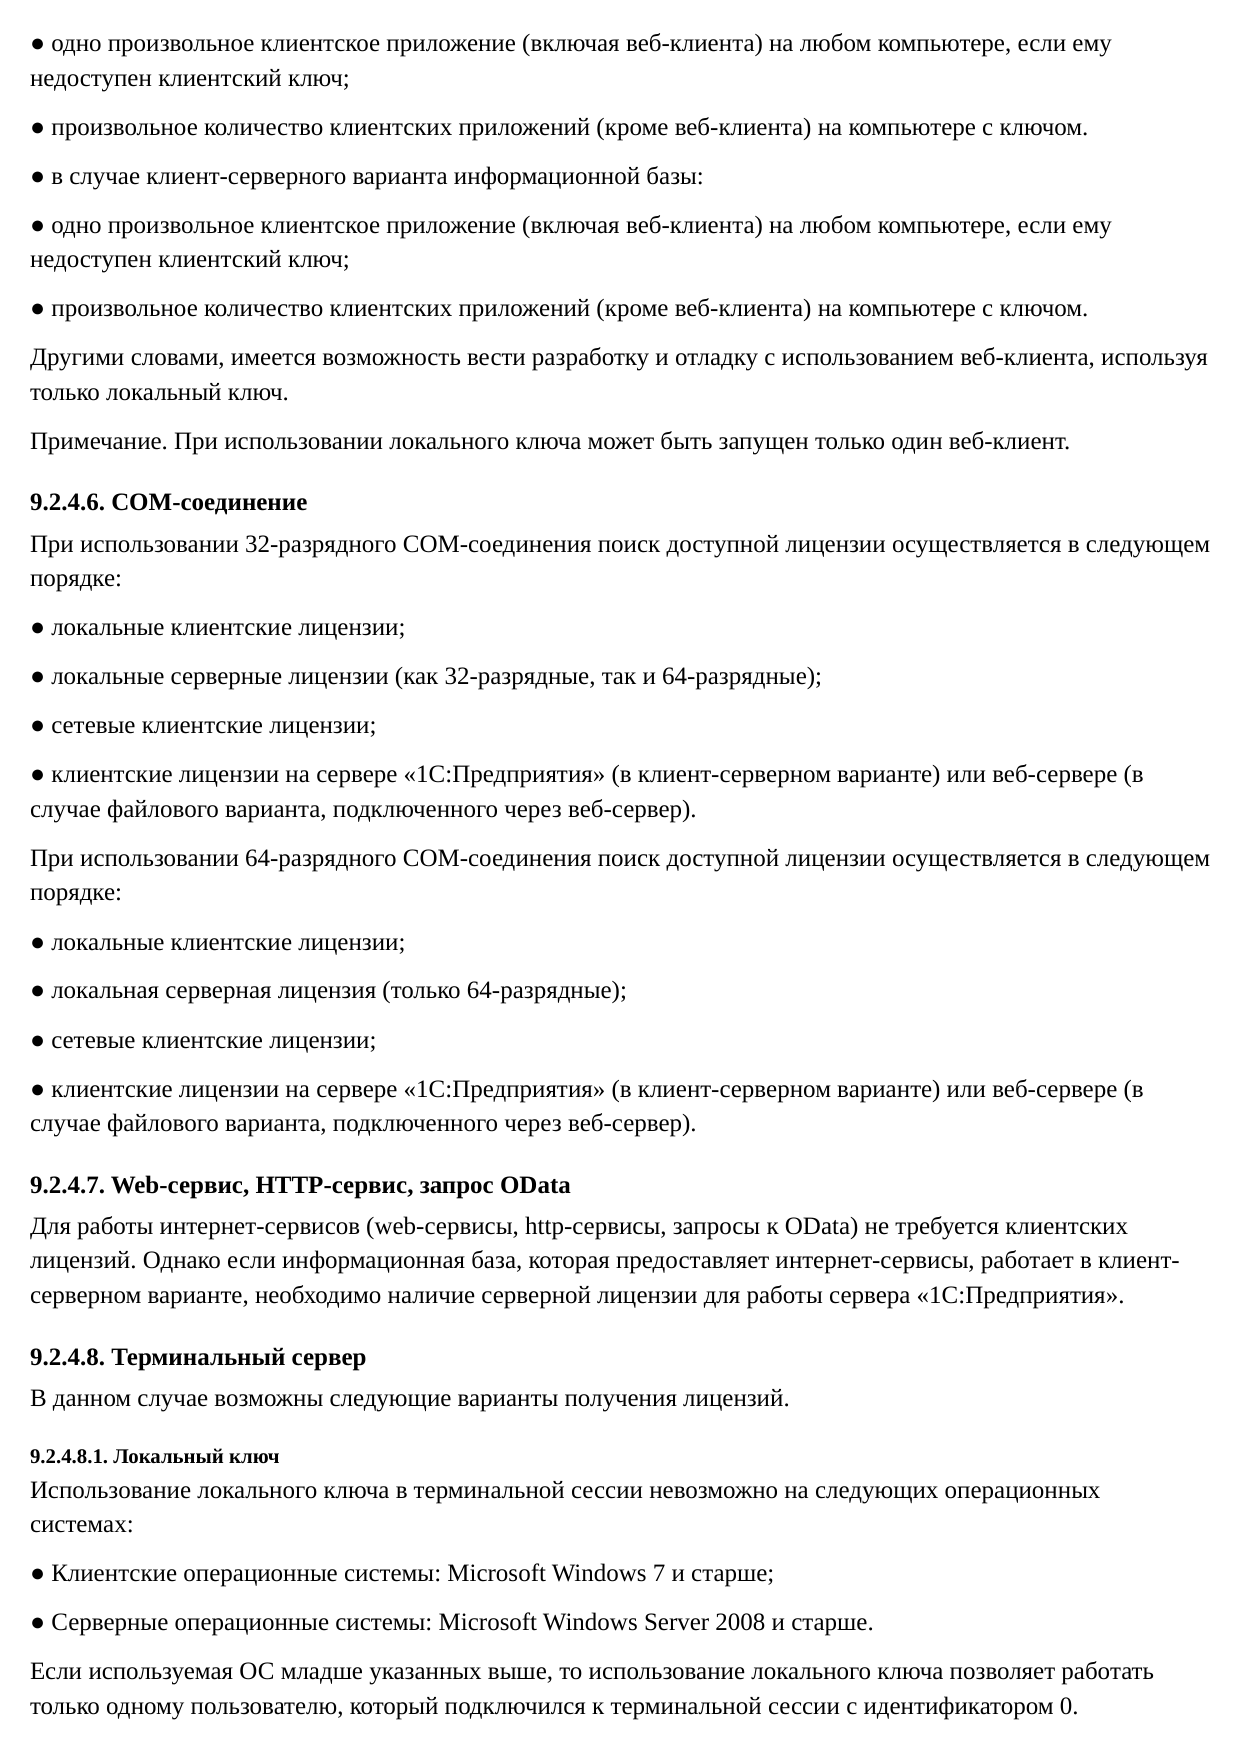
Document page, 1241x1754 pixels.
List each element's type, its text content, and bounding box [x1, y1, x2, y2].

text ● в случае клиент-серверного варианта информационной базы: [30, 161, 1211, 189]
text ● произвольное количество клиентских приложений (кроме веб-клиента) на компьютере с ключом. [30, 293, 1211, 322]
subtitle 9.2.4.6. COM-соединение [30, 487, 1211, 516]
text ● Клиентские операционные системы: Microsoft Windows 7 и старше; [30, 1558, 1211, 1587]
text ● клиентские лицензии на сервере «1С:Предприятия» (в клиент-серверном варианте) или веб-сервере (в случае файлового варианта, подключенного через веб-сервер). [30, 759, 1211, 823]
text Использование локального ключа в терминальной сессии невозможно на следующих операционных системах: [30, 1475, 1211, 1538]
text ● одно произвольное клиентское приложение (включая веб-клиента) на любом компьютере, если ему недоступен клиентский ключ; [30, 28, 1211, 91]
text ● локальная серверная лицензия (только 64-разрядные); [30, 976, 1211, 1004]
text При использовании 32-разрядного COM-соединения поиск доступной лицензии осуществляется в следующем порядке: [30, 529, 1211, 592]
text ● Серверные операционные системы: Microsoft Windows Server 2008 и старше. [30, 1607, 1211, 1636]
text При использовании 64-разрядного COM-соединения поиск доступной лицензии осуществляется в следующем порядке: [30, 843, 1211, 906]
text ● локальные клиентские лицензии; [30, 927, 1211, 955]
text В данном случае возможны следующие варианты получения лицензий. [30, 1383, 1211, 1412]
subtitle 9.2.4.8. Терминальный сервер [30, 1342, 1211, 1370]
text Если используемая ОС младше указанных выше, то использование локального ключа позволяет работать только одному пользователю, который подключился к терминальной сессии с идентификатором 0. [30, 1656, 1211, 1719]
subtitle 9.2.4.8.1. Локальный ключ [30, 1444, 1211, 1468]
text ● клиентские лицензии на сервере «1С:Предприятия» (в клиент-серверном варианте) или веб-сервере (в случае файлового варианта, подключенного через веб-сервер). [30, 1074, 1211, 1137]
text ● сетевые клиентские лицензии; [30, 1025, 1211, 1053]
text Примечание. При использовании локального ключа может быть запущен только один веб-клиент. [30, 426, 1211, 455]
text ● локальные клиентские лицензии; [30, 612, 1211, 641]
text Для работы интернет-сервисов (web-сервисы, http-сервисы, запросы к OData) не требуется клиентских лицензий. Однако если информационная база, которая предоставляет интернет-сервисы, работает в клиент-серверном варианте, необходимо наличие серверной лицензии для работы сервера «1С:Предприятия». [30, 1211, 1211, 1309]
subtitle 9.2.4.7. Web-сервис, HTTP-сервис, запрос OData [30, 1170, 1211, 1198]
text Другими словами, имеется возможность вести разработку и отладку с использованием веб-клиента, используя только локальный ключ. [30, 342, 1211, 406]
text ● произвольное количество клиентских приложений (кроме веб-клиента) на компьютере с ключом. [30, 112, 1211, 140]
text ● сетевые клиентские лицензии; [30, 710, 1211, 739]
text ● одно произвольное клиентское приложение (включая веб-клиента) на любом компьютере, если ему недоступен клиентский ключ; [30, 210, 1211, 273]
text ● локальные серверные лицензии (как 32-разрядные, так и 64-разрядные); [30, 661, 1211, 690]
